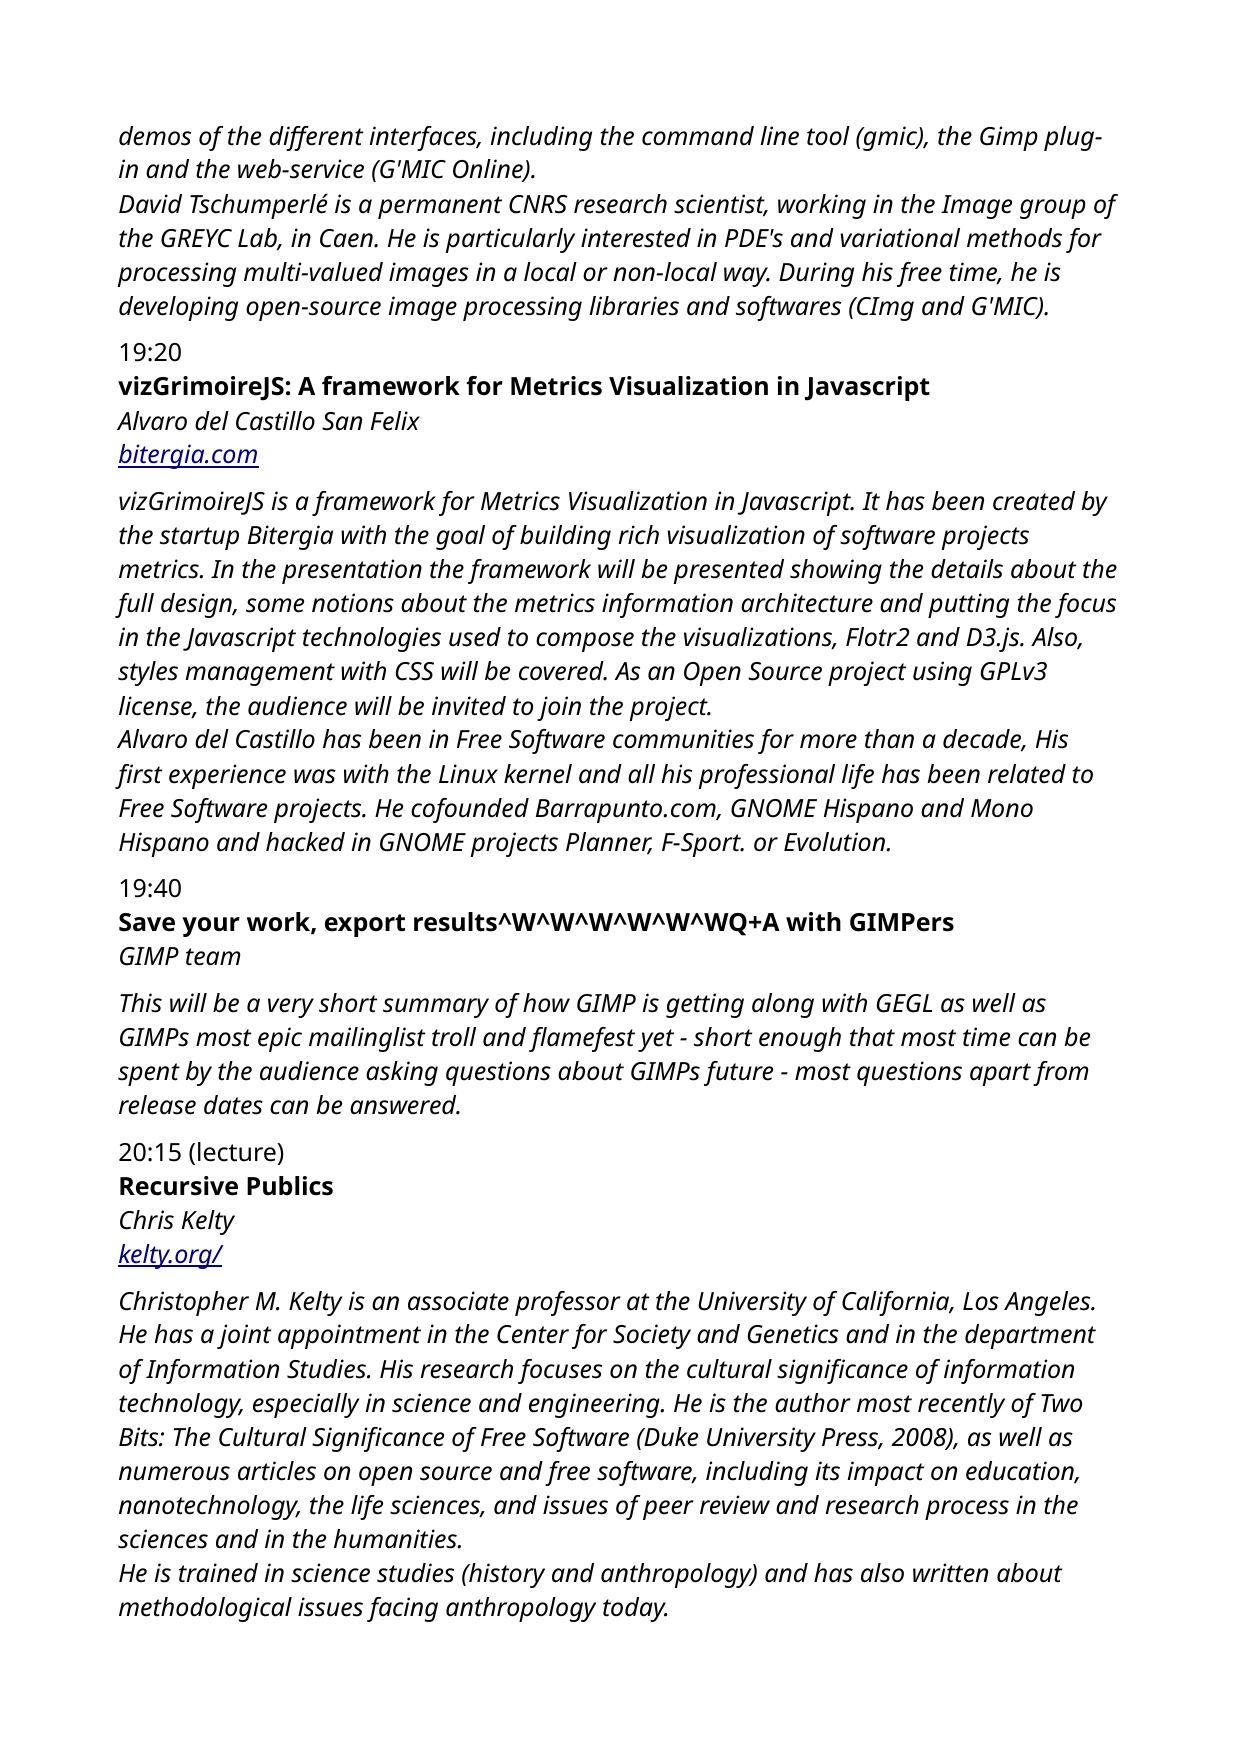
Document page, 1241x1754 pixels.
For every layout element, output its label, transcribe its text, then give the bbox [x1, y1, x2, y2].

text 19:40 Save your work, export results^W^W^W^W^W^WQ+A with GIMPers GIMP team [118, 871, 1122, 973]
text 20:15 (lecture) Recursive Publics Chris Kelty kelty.org/ [118, 1134, 1122, 1271]
text This will be a very short summary of how GIMP is getting along with GEGL as well as GIMPs most epic mailinglist troll and flamefest yet - short enough that most time can be spent by the audience asking questions about GIMPs future - most questions apart from release dates can be answered. [118, 986, 1122, 1122]
text Christopher M. Kelty is an associate professor at the University of California, Los Angeles. He has a joint appointment in the Center for Society and Genetics and in the department of Information Studies. His research focuses on the cultural significance of information technology, especially in science and engineering. He is the author most recently of Two Bits: The Cultural Significance of Free Software (Duke University Press, 2008), as well as numerous articles on open source and free software, including its impact on education, nanotechnology, the life sciences, and issues of peer review and research process in the sciences and in the humanities. He is trained in science studies (history and anthropology) and has also written about methodological issues facing anthropology today. [118, 1283, 1122, 1624]
text 19:20 vizGrimoireJS: A framework for Metrics Visualization in Javascript Alvaro del Castillo San Felix bitergia.com [118, 335, 1122, 471]
text vizGrimoireJS is a framework for Metrics Visualization in Javascript. It has been created by the startup Bitergia with the goal of building rich visualization of software projects metrics. In the presentation the framework will be presented showing the details about the full design, some notions about the metrics information architecture and putting the focus in the Javascript technologies used to compose the visualizations, Flotr2 and D3.js. Also, styles management with CSS will be covered. As an Open Source project using GPLv3 license, the audience will be invited to join the project. Alvaro del Castillo has been in Free Software communities for more than a decade, His first experience was with the Linux kernel and all his professional life has been related to Free Software projects. He cofounded Barrapunto.com, GNOME Hispano and Mono Hispano and hacked in GNOME projects Planner, F-Sport. or Evolution. [118, 484, 1122, 858]
text demos of the different interfaces, including the command line tool (gmic), the Gimp plug-in and the web-service (G'MIC Online). David Tschumperlé is a permanent CNRS research scientist, working in the Image group of the GREYC Lab, in Caen. He is particularly interested in PDE's and variational methods for processing multi-valued images in a local or non-local way. During his free time, he is developing open-source image processing libraries and softwares (CImg and G'MIC). [118, 118, 1122, 322]
